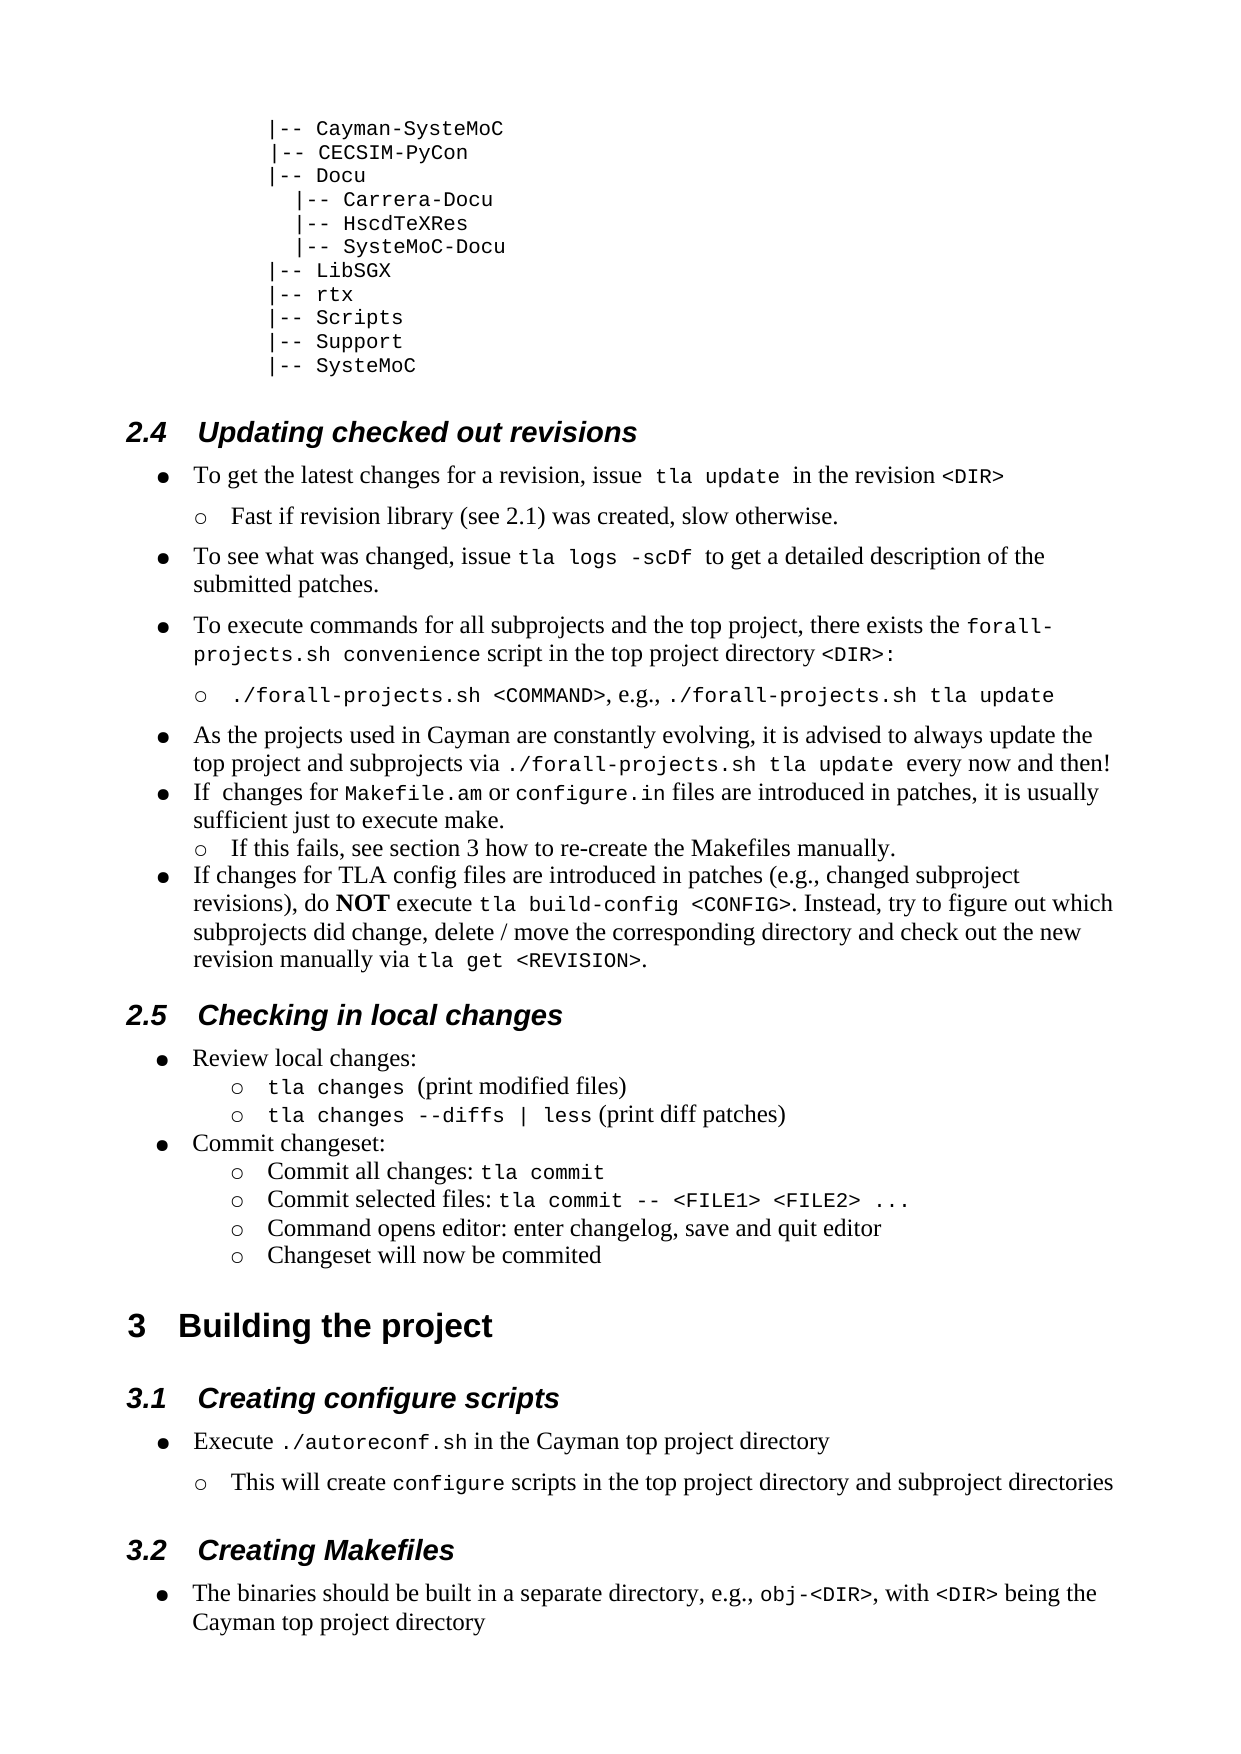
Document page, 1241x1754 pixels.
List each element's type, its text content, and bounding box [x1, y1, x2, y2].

list Execute ./autoreconf.sh in the Cayman top project directory [156, 1427, 1122, 1455]
list To get the latest changes for a revision, issue tla update in the revision <DIR> [156, 461, 1122, 489]
list Review local changes: [154, 1044, 1122, 1072]
list This will create configure scripts in the top project directory and subproject directories [193, 1468, 1122, 1496]
list ./forall-projects.sh <COMMAND>, e.g., ./forall-projects.sh tla update [193, 680, 1122, 709]
list If changes for Makefile.am or configure.in files are introduced in patches, it is usually sufficient just to execute make. [156, 778, 1122, 834]
subtitle Updating checked out revisions [118, 416, 1122, 448]
list To execute commands for all subprojects and the top project, there exists the forall-projects.sh convenience script in the top project directory <DIR>: [156, 611, 1122, 668]
list Command opens editor: enter changelog, save and quit editor [229, 1214, 1122, 1242]
subtitle Checking in local changes [118, 999, 1122, 1032]
list |-- Cayman-SysteMoC |-- CECSIM-PyCon |-- Docu |-- Carrera-Docu |-- HscdTeXRes |-- SysteMoC-Docu |-- LibSGX |-- rtx |-- Scripts |-- Support |-- SysteMoC [193, 118, 1122, 378]
list Commit changeset: [154, 1129, 1122, 1157]
subtitle Creating Makefiles [118, 1534, 1122, 1567]
list To see what was changed, issue tla logs -scDf to get a detailed description of the submitted patches. [156, 542, 1122, 598]
list The binaries should be built in a separate directory, e.g., obj-<DIR>, with <DIR> being the Cayman top project directory [154, 1579, 1122, 1635]
list If this fails, see section 3 how to re-create the Makefiles manually. [193, 834, 1122, 862]
list As the projects used in Cayman are constantly evolving, it is advised to always update the top project and subprojects via ./forall-projects.sh tla update every now and then! [156, 721, 1122, 778]
list Changeset will now be commited [229, 1242, 1122, 1269]
subtitle Building the project [118, 1307, 1122, 1344]
list tla changes --diffs | less (print diff patches) [229, 1101, 1122, 1129]
list Commit selected files: tla commit -- <FILE1> <FILE2> ... [229, 1185, 1122, 1214]
list If changes for TLA config files are introduced in patches (e.g., changed subproject revisions), do NOT execute tla build-config <CONFIG>. Instead, try to figure out which subprojects did change, delete / move the corresponding directory and check out the new revision manually via tla get <REVISION>. [156, 862, 1122, 974]
list Fast if revision library (see 2.1) was created, slow otherwise. [193, 502, 1122, 529]
subtitle Creating configure scripts [118, 1382, 1122, 1414]
list Commit all changes: tla commit [229, 1157, 1122, 1185]
list tla changes (print modified files) [229, 1072, 1122, 1101]
